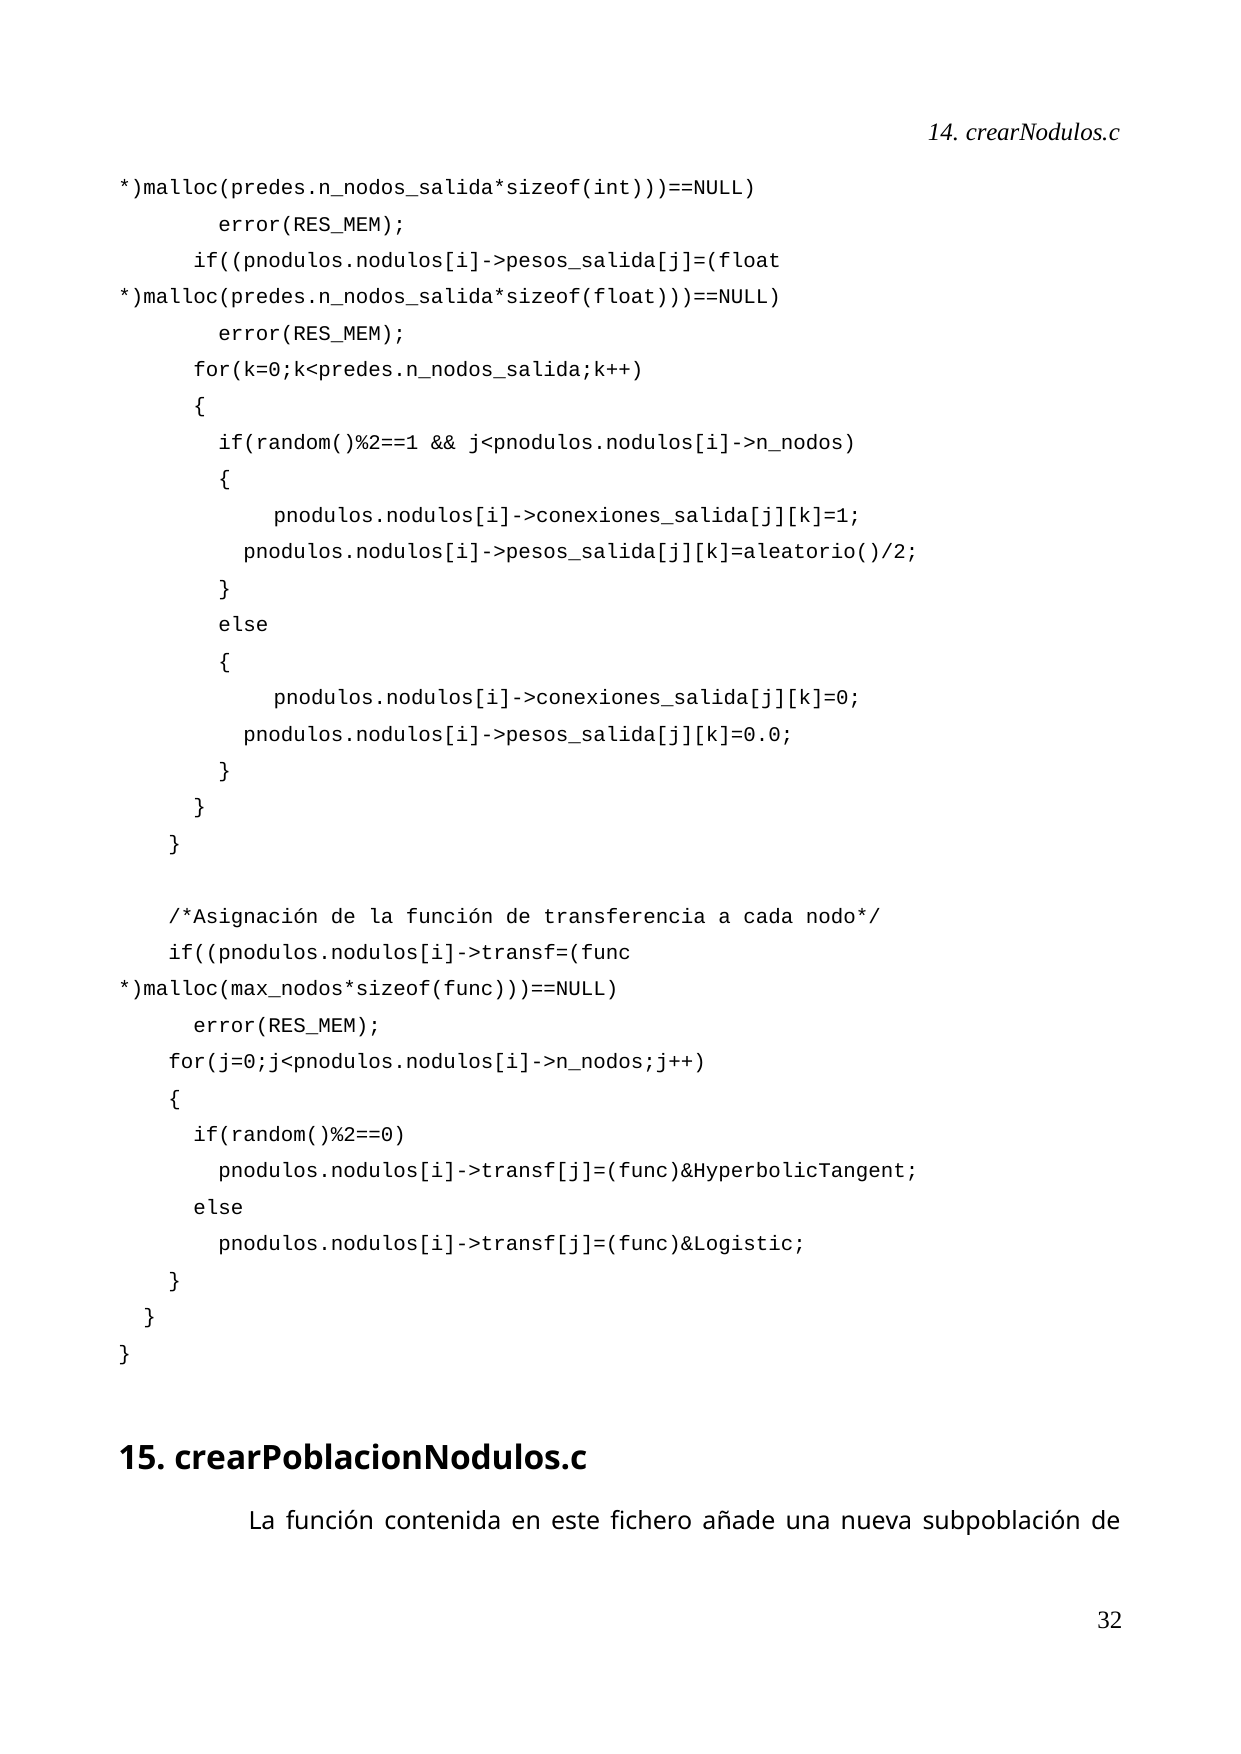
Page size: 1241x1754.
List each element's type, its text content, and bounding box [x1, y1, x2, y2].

text pnodulos.nodulos[i]->pesos_salida[j][k]=0.0; [118, 723, 1122, 747]
text if(random()%2==0) [118, 1124, 1122, 1148]
text error(RES_MEM); [118, 1014, 1122, 1038]
text else [118, 614, 1122, 638]
text for(k=0;k<predes.n_nodos_salida;k++) [118, 359, 1122, 383]
text if((pnodulos.nodulos[i]->pesos_salida[j]=(float *)malloc(predes.n_nodos_salida*sizeof(float)))==NULL) [118, 250, 1122, 310]
text } [118, 578, 1122, 602]
text La función contenida en este fichero añade una nueva subpoblación de [118, 1503, 1122, 1537]
text } [118, 760, 1122, 784]
text for(j=0;j<pnodulos.nodulos[i]->n_nodos;j++) [118, 1051, 1122, 1075]
text else [118, 1197, 1122, 1221]
text pnodulos.nodulos[i]->transf[j]=(func)&Logistic; [118, 1233, 1122, 1257]
text } [118, 1306, 1122, 1330]
text if((pnodulos.nodulos[i]->transf=(func *)malloc(max_nodos*sizeof(func)))==NULL) [118, 942, 1122, 1002]
text { [118, 651, 1122, 674]
text } [118, 833, 1122, 857]
text *)malloc(predes.n_nodos_salida*sizeof(int)))==NULL) [118, 177, 1122, 201]
text pnodulos.nodulos[i]->conexiones_salida[j][k]=1; [118, 505, 1122, 529]
text } [118, 1343, 1122, 1367]
text error(RES_MEM); [118, 213, 1122, 237]
text { [118, 468, 1122, 492]
text pnodulos.nodulos[i]->conexiones_salida[j][k]=0; [118, 687, 1122, 711]
text } [118, 1270, 1122, 1294]
text } [118, 796, 1122, 820]
text if(random()%2==1 && j<pnodulos.nodulos[i]->n_nodos) [118, 432, 1122, 456]
text { [118, 395, 1122, 419]
text { [118, 1087, 1122, 1111]
text pnodulos.nodulos[i]->pesos_salida[j][k]=aleatorio()/2; [118, 541, 1122, 565]
text pnodulos.nodulos[i]->transf[j]=(func)&HyperbolicTangent; [118, 1160, 1122, 1184]
text /*Asignación de la función de transferencia a cada nodo*/ [118, 906, 1122, 930]
subtitle 15. crearPoblacionNodulos.c [118, 1434, 1122, 1480]
text error(RES_MEM); [118, 322, 1122, 346]
